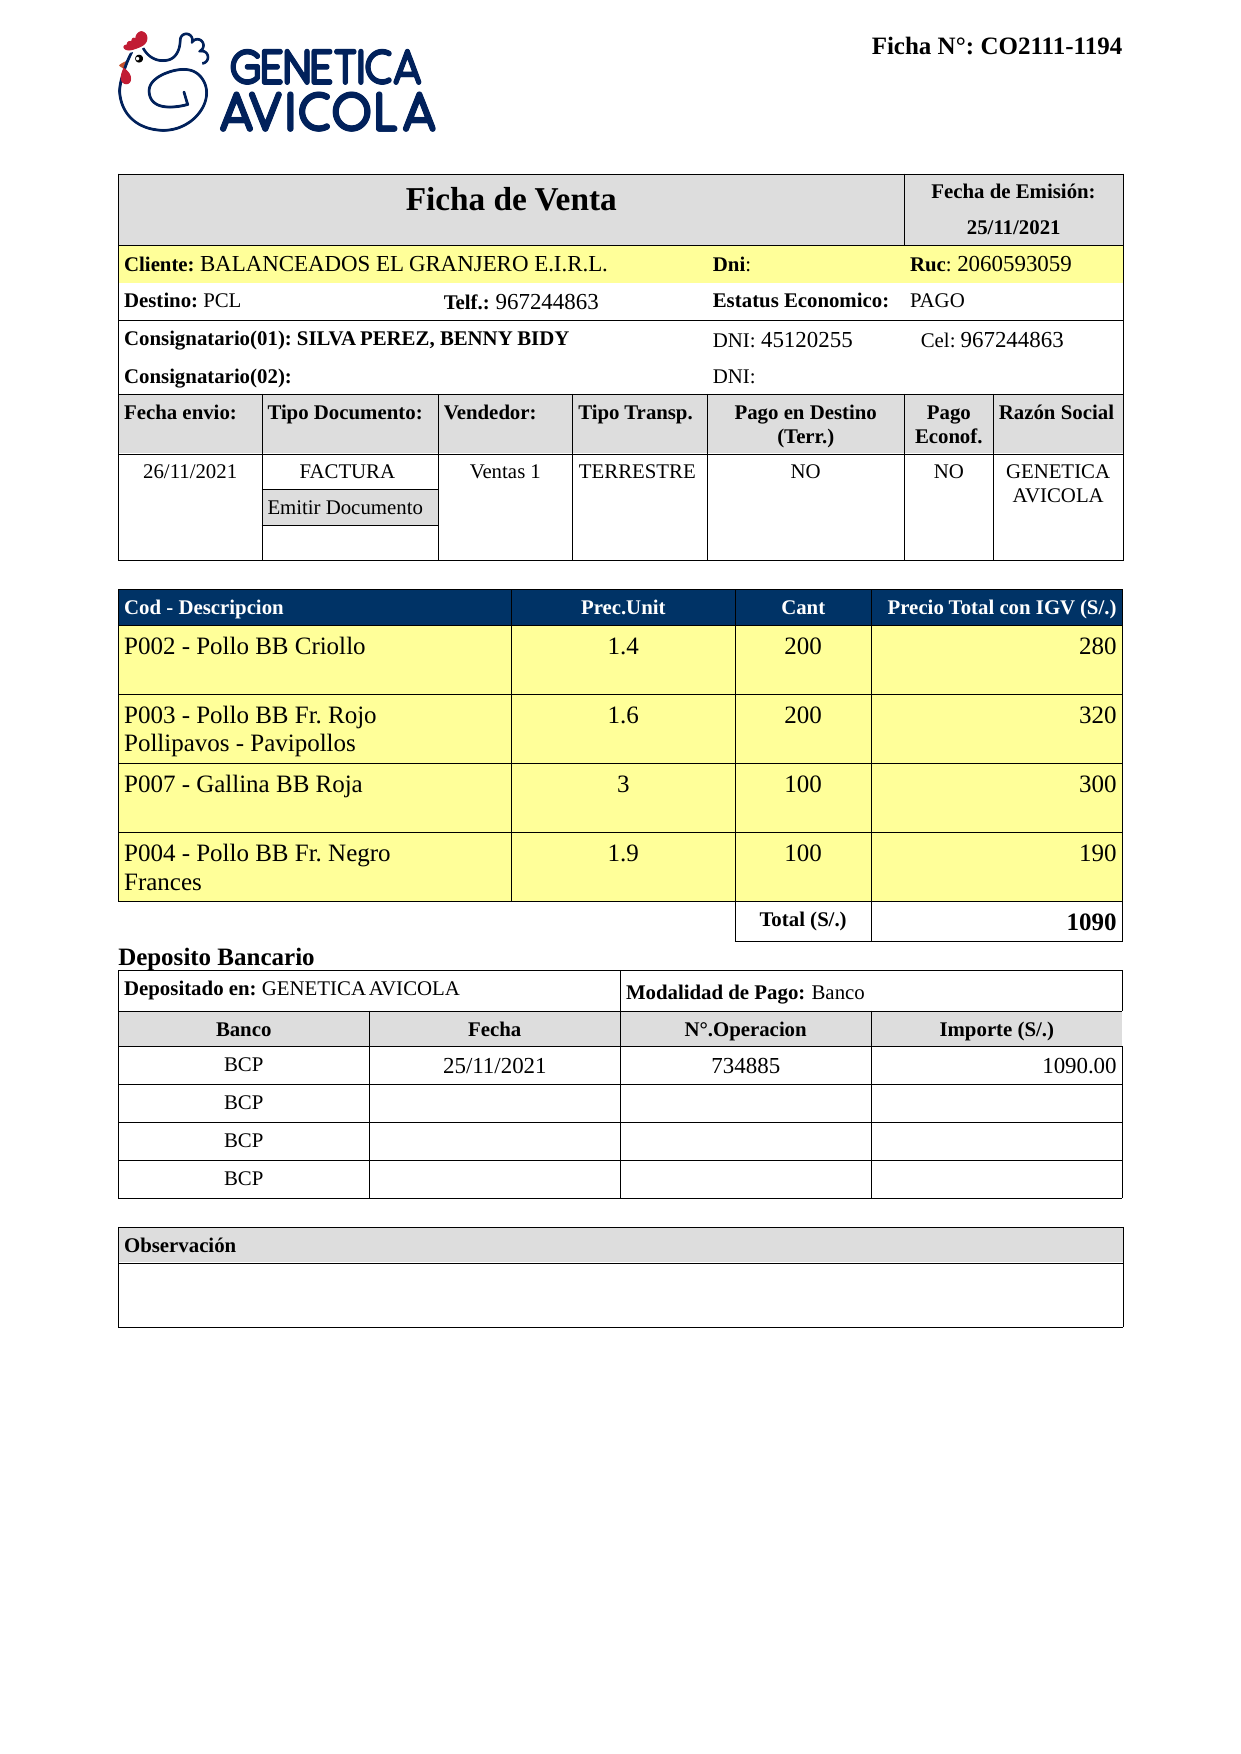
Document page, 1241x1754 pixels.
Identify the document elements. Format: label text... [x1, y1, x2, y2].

table_cell [263, 526, 438, 560]
table_cell Importe (S/.) [872, 1012, 1122, 1046]
table_cell 3 [512, 764, 735, 832]
table_cell Tipo Transp. [573, 395, 707, 453]
table_cell [621, 1161, 871, 1198]
table_cell [370, 1085, 620, 1122]
table_header Depositado en: GENETICA AVICOLA [119, 971, 620, 1011]
table_cell Vendedor: [439, 395, 572, 453]
table_cell P007 - Gallina BB Roja [119, 764, 511, 832]
text Deposito Bancario [118, 942, 1122, 970]
table_cell 100 [736, 833, 871, 901]
table_cell P004 - Pollo BB Fr. Negro Frances [119, 833, 511, 901]
table_cell 25/11/2021 [370, 1047, 620, 1084]
table_cell P002 - Pollo BB Criollo [119, 626, 511, 694]
table_header Prec.Unit [512, 590, 735, 625]
table_cell [119, 1264, 1123, 1327]
table_cell Ventas 1 [439, 455, 572, 560]
table_header Modalidad de Pago: Banco [621, 971, 1122, 1011]
table_header Observación [119, 1228, 1123, 1262]
table_cell Pago en Destino (Terr.) [708, 395, 904, 453]
table_cell PAGO [904, 283, 1123, 320]
table_cell Pago Econof. [905, 395, 993, 453]
table_cell Tipo Documento: [263, 395, 438, 453]
table_cell P003 - Pollo BB Fr. Rojo Pollipavos - Pavipollos [119, 695, 511, 763]
table_cell Fecha envio: [119, 395, 262, 453]
table_cell Consignatario(01): SILVA PEREZ, BENNY BIDY [119, 321, 707, 358]
table_cell NO [905, 455, 993, 560]
table_cell Cliente: BALANCEADOS EL GRANJERO E.I.R.L. [119, 246, 707, 283]
table_cell N°.Operacion [621, 1012, 871, 1046]
table_cell [872, 1123, 1122, 1160]
table_cell Razón Social [994, 395, 1123, 453]
table_header Cod - Descripcion [119, 590, 511, 625]
table_cell [370, 1161, 620, 1198]
table_header Cant [736, 590, 871, 625]
table_cell Total (S/.) [736, 902, 871, 941]
table_cell 1.9 [512, 833, 735, 901]
table_cell NO [708, 455, 904, 560]
table_cell 1.4 [512, 626, 735, 694]
table_cell 200 [736, 626, 871, 694]
table_header Fecha de Emisión: [905, 175, 1123, 209]
table_cell Consignatario(02): [119, 358, 707, 394]
table_cell DNI: [707, 358, 1123, 394]
table_cell 190 [872, 833, 1122, 901]
table_cell [511, 902, 735, 941]
table_cell 320 [872, 695, 1122, 763]
table_cell FACTURA [263, 455, 438, 489]
picture [118, 31, 436, 132]
table_cell 1090.00 [872, 1047, 1122, 1084]
table_cell Emitir Documento [263, 490, 438, 525]
table_cell 26/11/2021 [119, 455, 262, 560]
table_cell Dni: [707, 246, 904, 283]
table_cell Cel: 967244863 [915, 321, 1123, 358]
table_header Precio Total con IGV (S/.) [872, 590, 1122, 625]
table_cell [872, 1085, 1122, 1122]
table_cell Ruc: 2060593059 [904, 246, 1123, 283]
table_cell 200 [736, 695, 871, 763]
table_header Ficha de Venta [119, 175, 904, 245]
table_cell [621, 1085, 871, 1122]
table_cell Destino: PCL [119, 283, 438, 320]
table_cell [370, 1123, 620, 1160]
table_cell TERRESTRE [573, 455, 707, 560]
table_cell 1.6 [512, 695, 735, 763]
table_cell 100 [736, 764, 871, 832]
table_cell BCP [119, 1161, 369, 1198]
table_cell Telf.: 967244863 [438, 283, 707, 320]
table_cell Estatus Economico: [707, 283, 904, 320]
table_cell GENETICA AVICOLA [994, 455, 1123, 560]
table_cell Banco [119, 1012, 369, 1046]
table_cell [872, 1161, 1122, 1198]
table_cell DNI: 45120255 [707, 321, 915, 358]
table_cell BCP [119, 1085, 369, 1122]
table_cell Fecha [370, 1012, 620, 1046]
table_cell [118, 902, 511, 941]
table_cell 300 [872, 764, 1122, 832]
table_cell [621, 1123, 871, 1160]
table_cell 280 [872, 626, 1122, 694]
table_cell 25/11/2021 [905, 209, 1123, 245]
table_cell 1090 [872, 902, 1122, 941]
table_cell 734885 [621, 1047, 871, 1084]
table_cell BCP [119, 1123, 369, 1160]
table_cell BCP [119, 1047, 369, 1084]
